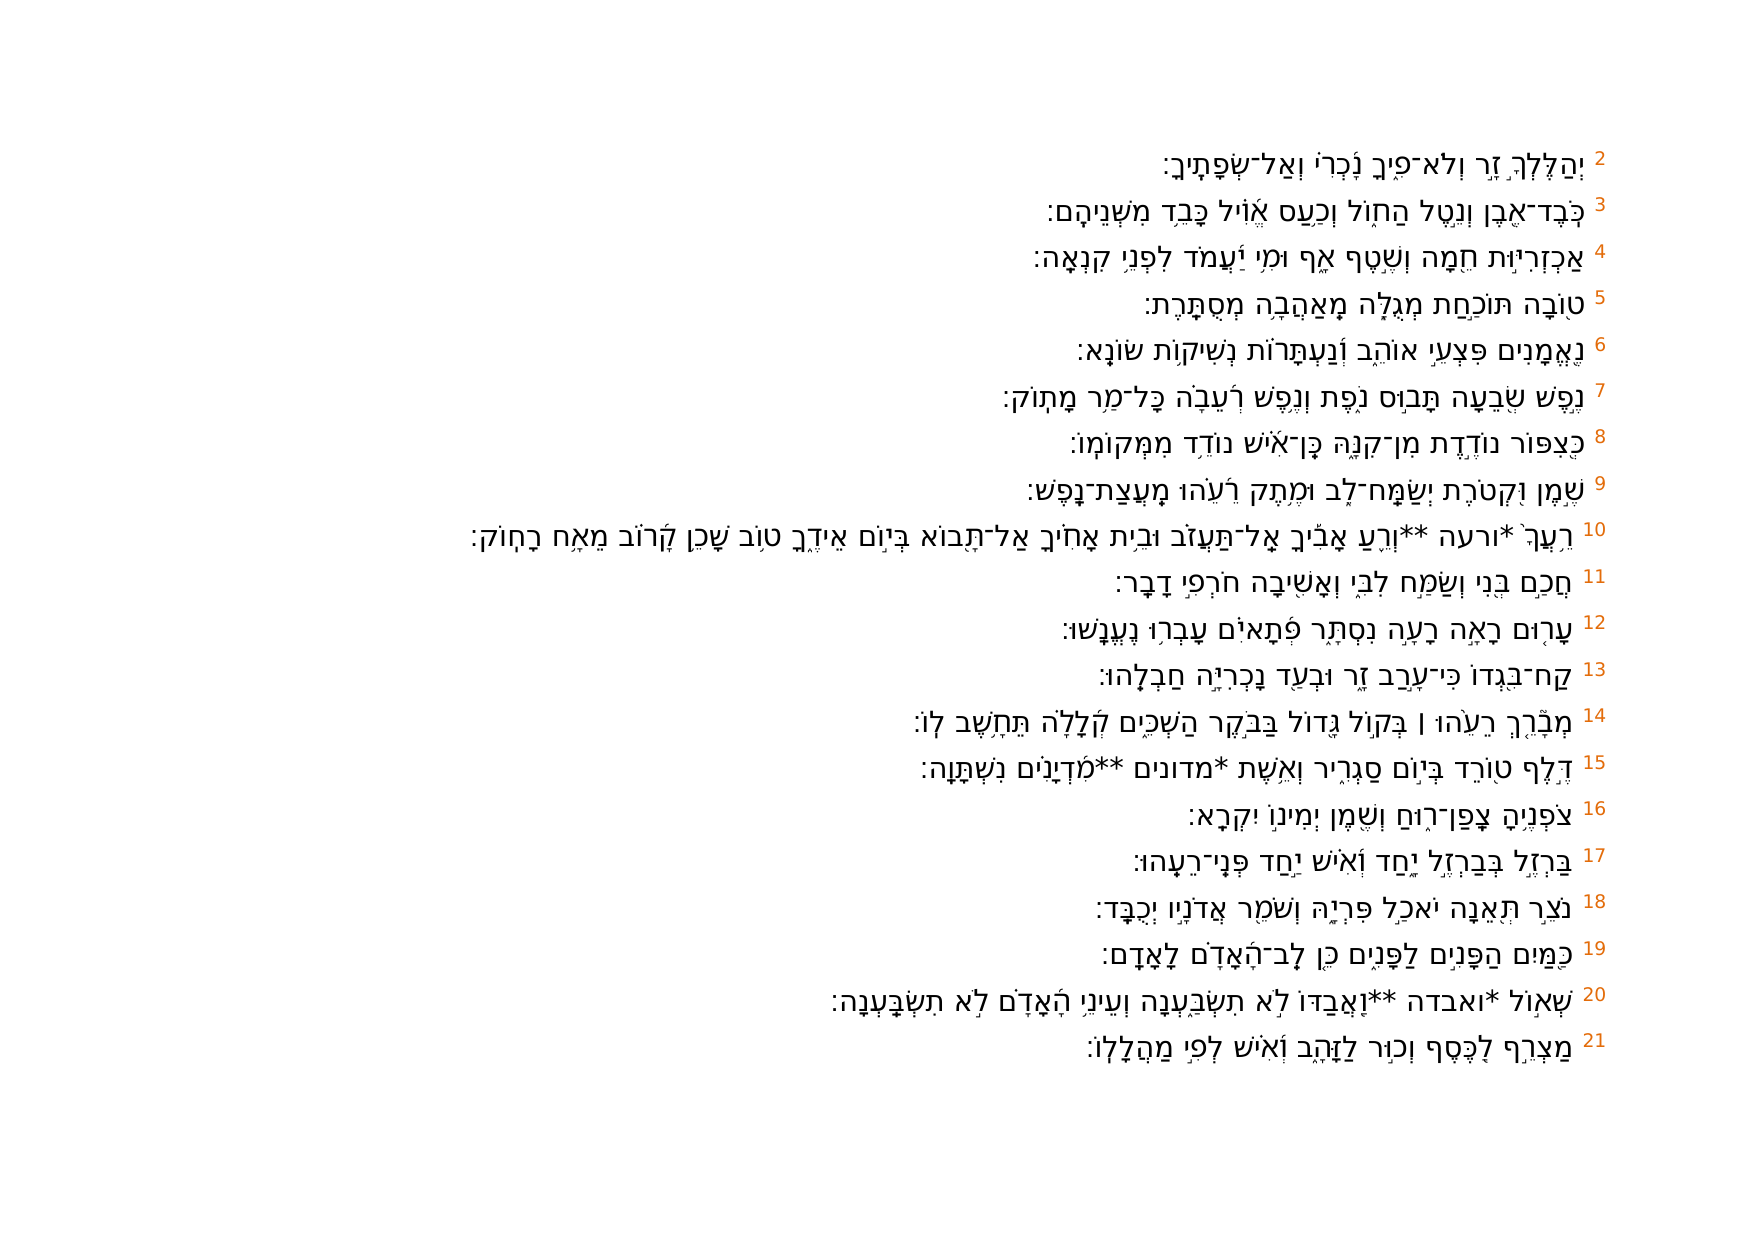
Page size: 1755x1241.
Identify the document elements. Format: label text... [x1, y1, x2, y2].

text 20 שְׁא֣וֹל *ואבדה **וַ֭אֲבַדּוֹ לֹ֣א תִשְׂבַּ֑עְנָה וְעֵינֵ֥י הָ֝אָדָ֗ם לֹ֣א תִשְׂבַּֽעְנָה׃ ‬‬‬ [148, 984, 1606, 1018]
text 7 נֶ֣פֶשׁ שְׂ֭בֵעָה תָּב֣וּס נֹ֑פֶת וְנֶ֥פֶשׁ רְ֝עֵבָ֗ה כָּל־מַ֥ר מָתֽוֹק׃ ‬‬‬ [148, 380, 1606, 414]
text 12 עָר֤וּם רָאָ֣ה רָעָ֣ה נִסְתָּ֑ר פְּ֝תָאיִ֗ם עָבְר֥וּ נֶעֱנָֽשׁוּ׃ ‬‬‬ [148, 612, 1606, 646]
text 16 צֹפְנֶ֥יהָ צָֽפַן־ר֑וּחַ וְשֶׁ֖מֶן יְמִינ֣וֹ יִקְרָֽא׃ ‬‬‬ [148, 798, 1606, 832]
text 17 בַּרְזֶ֣ל בְּבַרְזֶ֣ל יָ֑חַד וְ֝אִ֗ישׁ יַ֣חַד פְּנֵֽי־רֵעֵֽהוּ׃ ‬‬‬ [148, 844, 1606, 878]
text 14 מְבָ֘רֵ֤ךְ רֵעֵ֨הוּ ׀ בְּק֣וֹל גָּ֭דוֹל בַּבֹּ֣קֶר הַשְׁכֵּ֑ים קְ֝לָלָ֗ה תֵּחָ֥שֶׁב לֽוֹ׃ ‬‬‬ [148, 705, 1606, 739]
text 10 רֵ֥עֲךָ֨ *ורעה **וְרֵ֪עַ אָבִ֡יךָ אַֽל־תַּעֲזֹ֗ב וּבֵ֥ית אָחִ֗יךָ אַל־תָּ֭בוֹא בְּי֣וֹם אֵידֶ֑ךָ ט֥וֹב שָׁכֵ֥ן קָ֝ר֗וֹב מֵאָ֥ח רָחֽוֹק׃ ‬‬‬ [148, 519, 1606, 553]
text 2 יְהַלֶּלְךָ֣ זָ֣ר וְלֹא־פִ֑יךָ נָ֝כְרִ֗י וְאַל־שְׂפָתֶֽיךָ׃ ‬‬‬ [148, 148, 1606, 182]
text 8 כְּ֭צִפּוֹר נוֹדֶ֣דֶת מִן־קִנָּ֑הּ כֵּֽן־אִ֝֗ישׁ נוֹדֵ֥ד מִמְּקוֹמֽוֹ׃ ‬‬‬ [148, 426, 1606, 460]
text 18 נֹצֵ֣ר תְּ֭אֵנָה יֹאכַ֣ל פִּרְיָ֑הּ וְשֹׁמֵ֖ר אֲדֹנָ֣יו יְכֻבָּֽד׃ ‬‬‬ [148, 891, 1606, 925]
text 3 כֹּֽבֶד־אֶ֭בֶן וְנֵ֣טֶל הַח֑וֹל וְכַ֥עַס אֱ֝וִ֗יל כָּבֵ֥ד מִשְּׁנֵיהֶֽם׃ ‬‬‬ [148, 194, 1606, 228]
text 15 דֶּ֣לֶף ט֭וֹרֵד בְּי֣וֹם סַגְרִ֑יר וְאֵ֥שֶׁת *מדונים **מִ֝דְיָנִ֗ים נִשְׁתָּוָֽה׃ ‬‬‬ [148, 752, 1606, 786]
text 9 שֶׁ֣מֶן וּ֭קְטֹרֶת יְשַׂמַּֽח־לֵ֑ב וּמֶ֥תֶק רֵ֝עֵ֗הוּ מֵֽעֲצַת־נָֽפֶשׁ׃ ‬‬‬ [148, 473, 1606, 507]
text 6 נֶ֭אֱמָנִים פִּצְעֵ֣י אוֹהֵ֑ב וְ֝נַעְתָּר֗וֹת נְשִׁיק֥וֹת שׂוֹנֵֽא׃ ‬‬‬ [148, 333, 1606, 367]
text 13 קַח־בִּ֭גְדוֹ כִּי־עָ֣רַב זָ֑ר וּבְעַ֖ד נָכְרִיָּ֣ה חַבְלֵֽהוּ׃ ‬‬‬ [148, 659, 1606, 693]
text 5 ט֭וֹבָה תּוֹכַ֣חַת מְגֻלָּ֑ה מֵֽאַהֲבָ֥ה מְסֻתָּֽרֶת׃ ‬‬‬ [148, 287, 1606, 321]
text 19 כַּ֭מַּיִם הַפָּנִ֣ים לַפָּנִ֑ים כֵּ֤ן לֵֽב־הָ֝אָדָ֗ם לָאָדָֽם׃ ‬‬‬ [148, 937, 1606, 971]
text 21 מַצְרֵ֣ף לַ֭כֶּסֶף וְכ֣וּר לַזָּהָ֑ב וְ֝אִ֗ישׁ לְפִ֣י מַהֲלָלֽוֹ׃ ‬‬‬ [148, 1030, 1606, 1064]
text 11 חֲכַ֣ם בְּ֭נִי וְשַׂמַּ֣ח לִבִּ֑י וְאָשִׁ֖יבָה חֹרְפִ֣י דָבָֽר׃ ‬‬‬ [148, 566, 1606, 600]
text 4 אַכְזְרִיּ֣וּת חֵ֭מָה וְשֶׁ֣טֶף אָ֑ף וּמִ֥י יַ֝עֲמֹד לִפְנֵ֥י קִנְאָֽה׃ ‬‬‬ [148, 241, 1606, 274]
